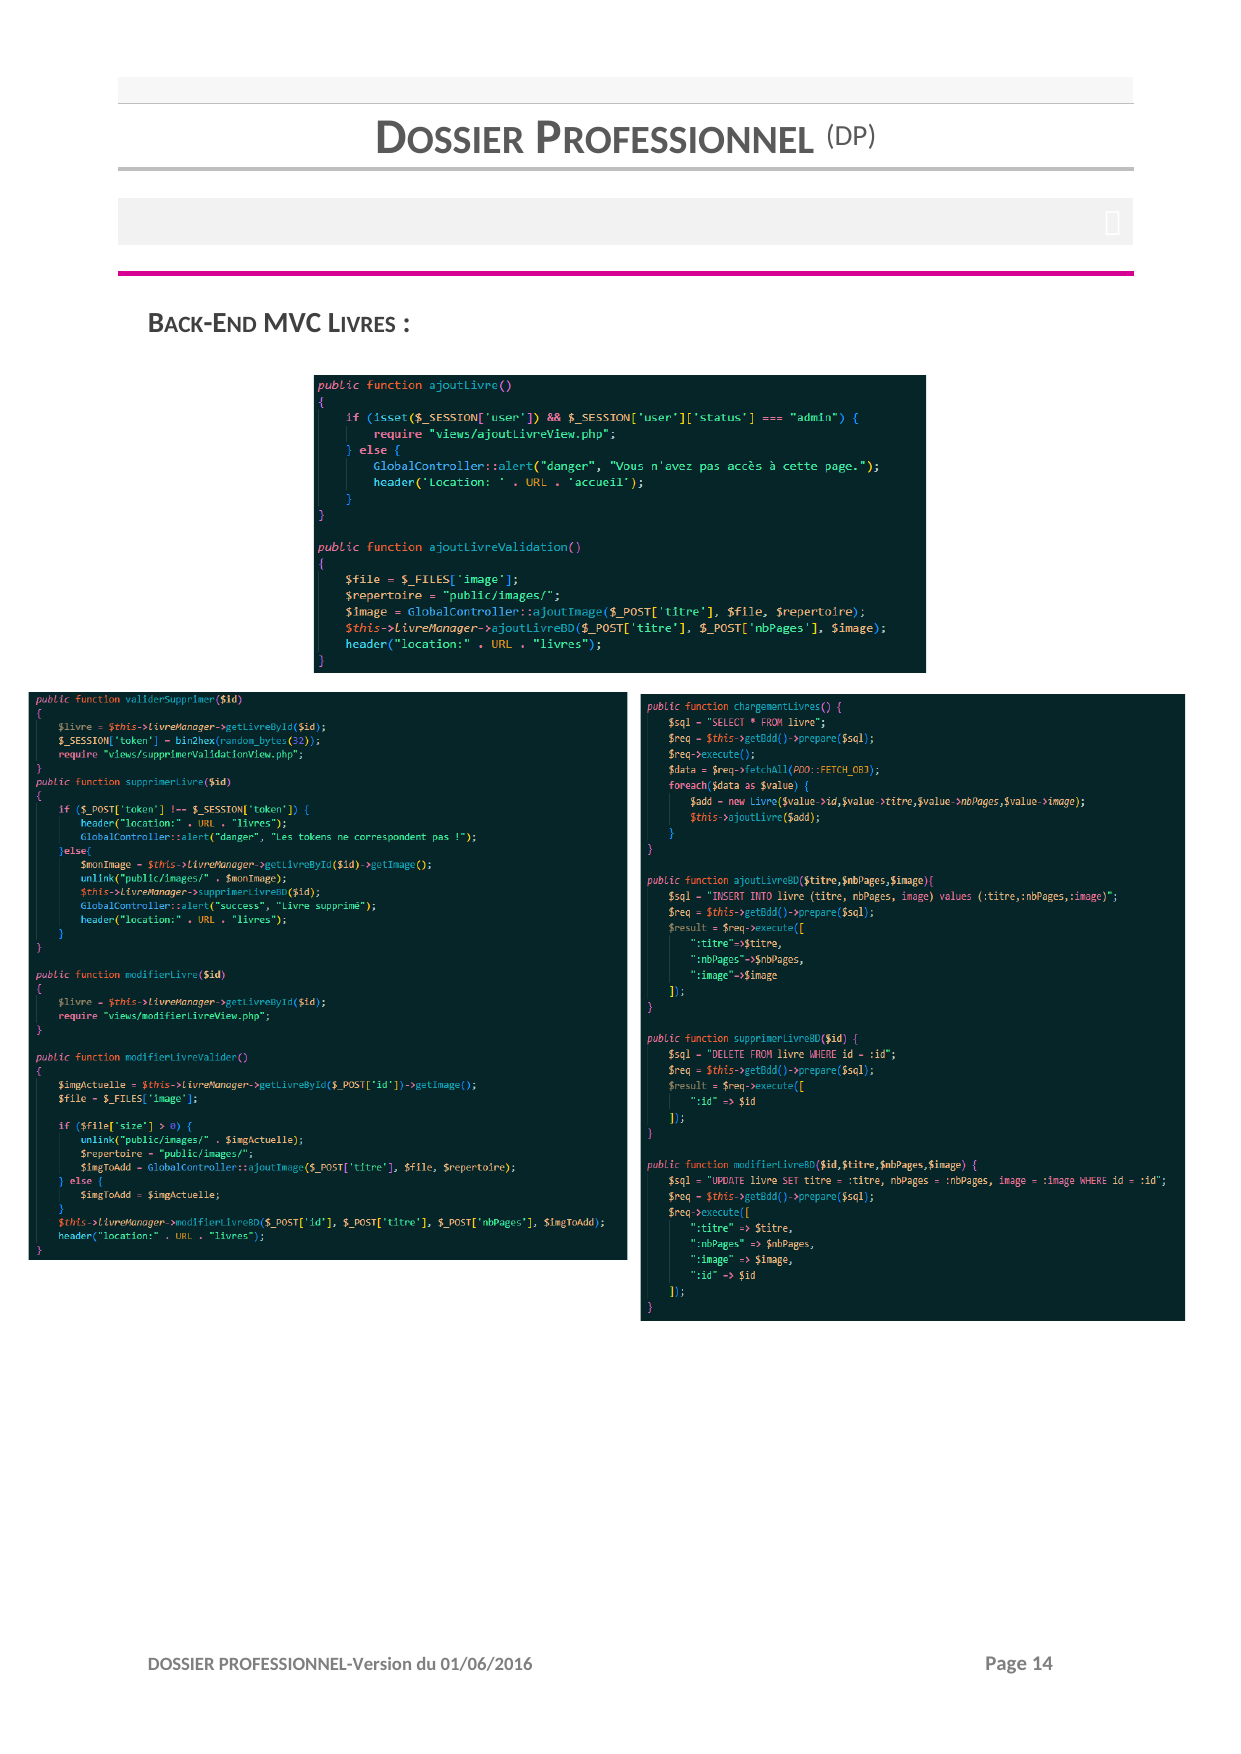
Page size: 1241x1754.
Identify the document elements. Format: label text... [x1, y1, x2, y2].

picture [313, 375, 927, 673]
text Back-End MVC Livres : [148, 304, 1093, 339]
picture [28, 692, 628, 1260]
picture [640, 694, 1186, 1321]
